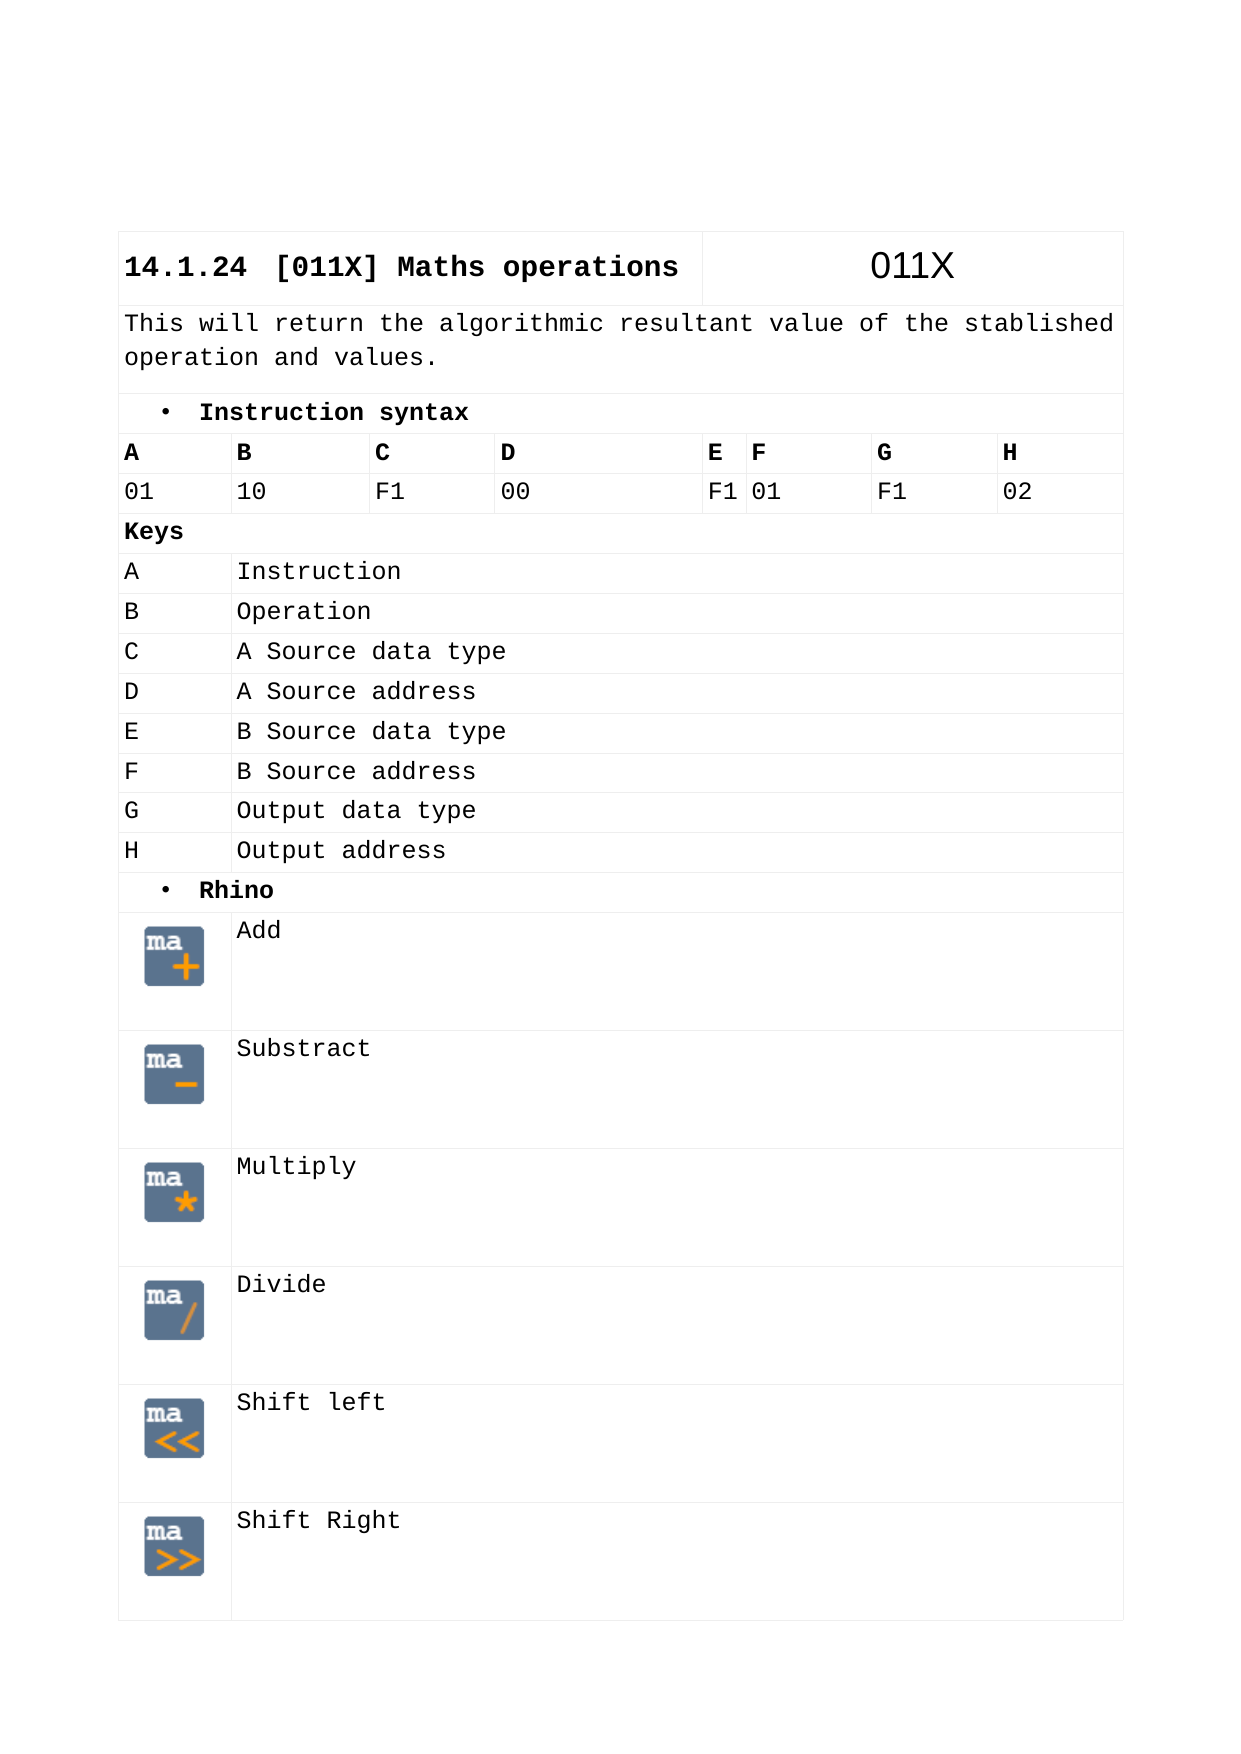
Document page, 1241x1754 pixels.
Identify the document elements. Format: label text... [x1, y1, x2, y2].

table_cell E [119, 714, 231, 752]
table_cell B [232, 434, 369, 473]
table_cell [119, 913, 231, 1030]
table_cell 02 [998, 474, 1123, 513]
table_cell C [119, 634, 231, 673]
table_cell H [119, 833, 231, 872]
table_cell 00 [495, 474, 702, 513]
picture [135, 1271, 214, 1350]
table_cell Keys [119, 514, 1123, 553]
table_cell B Source data type [232, 714, 1123, 752]
table_cell [119, 1267, 231, 1384]
picture [135, 1153, 214, 1232]
table_cell Multiply [232, 1149, 1123, 1266]
table_cell [119, 1031, 231, 1148]
table_cell Shift left [232, 1385, 1123, 1502]
table_cell Operation [232, 594, 1123, 633]
table_cell G [119, 793, 231, 832]
table_cell Divide [232, 1267, 1123, 1384]
table_cell F1 [703, 474, 746, 513]
table_cell A [119, 554, 231, 593]
table_cell Instruction syntax [119, 394, 1123, 433]
table_cell B Source address [232, 754, 1123, 792]
table_cell Output address [232, 833, 1123, 872]
table_cell D [495, 434, 702, 473]
table_cell H [998, 434, 1123, 473]
table_cell Rhino [119, 873, 1123, 912]
table_cell A Source data type [232, 634, 1123, 673]
table_cell 01 [747, 474, 871, 513]
table_cell Output data type [232, 793, 1123, 832]
table_cell Substract [232, 1031, 1123, 1148]
table_cell A Source address [232, 674, 1123, 712]
picture [135, 1390, 214, 1468]
picture [135, 917, 214, 996]
table_cell 01 [119, 474, 231, 513]
table_header 011X [703, 232, 1123, 305]
table_cell E [703, 434, 746, 473]
table_cell F [119, 754, 231, 792]
table_cell F [747, 434, 871, 473]
table_cell F1 [872, 474, 997, 513]
table_cell 10 [232, 474, 369, 513]
table_cell D [119, 674, 231, 712]
table_cell This will return the algorithmic resultant value of the stablished operation and values. [119, 306, 1123, 393]
table_cell C [370, 434, 494, 473]
table_cell A [119, 434, 231, 473]
table_cell B [119, 594, 231, 633]
picture [135, 1035, 214, 1114]
table_cell [119, 1149, 231, 1266]
table_cell F1 [370, 474, 494, 513]
table_cell Instruction [232, 554, 1123, 593]
table_cell [119, 1385, 231, 1502]
picture [135, 1507, 214, 1586]
table_cell [119, 1503, 231, 1620]
table_header [011X] Maths operations [119, 232, 702, 305]
table_cell Shift Right [232, 1503, 1123, 1620]
table_cell Add [232, 913, 1123, 1030]
table_cell G [872, 434, 997, 473]
